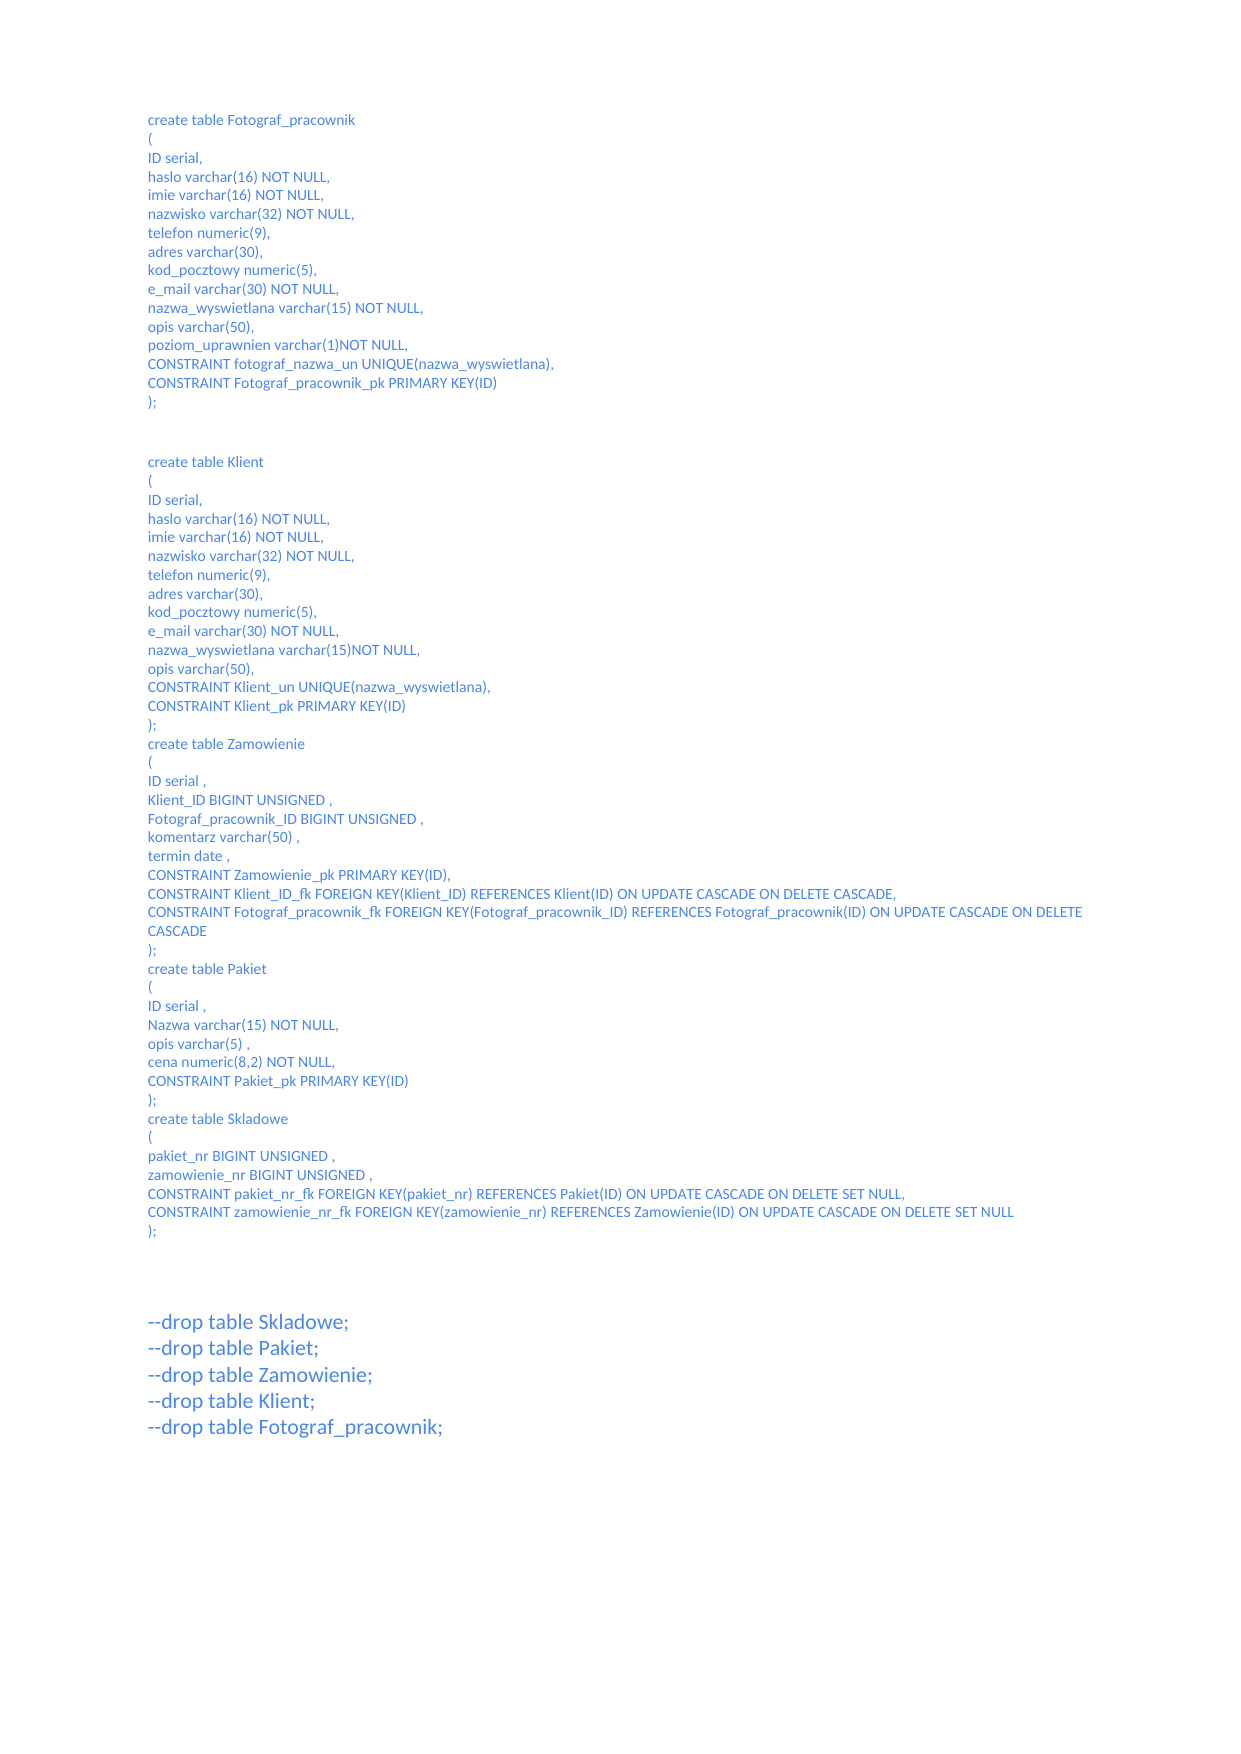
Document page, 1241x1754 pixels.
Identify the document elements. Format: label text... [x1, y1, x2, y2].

text create table Zamowienie [148, 737, 1093, 753]
text ); [148, 943, 1093, 959]
text nazwa_wyswietlana varchar(15)NOT NULL, [148, 643, 1093, 659]
text Klient_ID BIGINT UNSIGNED , [148, 793, 1093, 809]
text ID serial , [148, 775, 1093, 790]
text imie varchar(16) NOT NULL, [148, 189, 1093, 204]
text poziom_uprawnien varchar(1)NOT NULL, [148, 339, 1093, 354]
text CONSTRAINT Klient_pk PRIMARY KEY(ID) [148, 700, 1093, 715]
text ID serial , [148, 1000, 1093, 1015]
text imie varchar(16) NOT NULL, [148, 531, 1093, 547]
text kod_pocztowy numeric(5), [148, 264, 1093, 279]
text ID serial, [148, 151, 1093, 167]
text CONSTRAINT zamowienie_nr_fk FOREIGN KEY(zamowienie_nr) REFERENCES Zamowienie(ID) ON UPDATE CASCADE ON DELETE SET NULL [148, 1206, 1093, 1222]
text nazwisko varchar(32) NOT NULL, [148, 208, 1093, 223]
text zamowienie_nr BIGINT UNSIGNED , [148, 1168, 1093, 1184]
text adres varchar(30), [148, 245, 1093, 261]
text adres varchar(30), [148, 587, 1093, 603]
text CONSTRAINT Fotograf_pracownik_fk FOREIGN KEY(Fotograf_pracownik_ID) REFERENCES Fotograf_pracownik(ID) ON UPDATE CASCADE ON DELETE CASCADE [148, 906, 1093, 940]
text opis varchar(50), [148, 662, 1093, 678]
text komentarz varchar(50) , [148, 831, 1093, 847]
text --drop table Zamowienie; [148, 1366, 1093, 1387]
text Fotograf_pracownik_ID BIGINT UNSIGNED , [148, 812, 1093, 828]
text create table Klient [148, 456, 1093, 472]
text CONSTRAINT Klient_ID_fk FOREIGN KEY(Klient_ID) REFERENCES Klient(ID) ON UPDATE CASCADE ON DELETE CASCADE, [148, 887, 1093, 903]
text ( [148, 133, 1093, 148]
text CONSTRAINT Pakiet_pk PRIMARY KEY(ID) [148, 1075, 1093, 1090]
text ); [148, 395, 1093, 411]
text telefon numeric(9), [148, 568, 1093, 584]
text ( [148, 1131, 1093, 1147]
text CONSTRAINT Klient_un UNIQUE(nazwa_wyswietlana), [148, 681, 1093, 697]
text create table Skladowe [148, 1112, 1093, 1128]
text opis varchar(50), [148, 320, 1093, 336]
text ID serial, [148, 493, 1093, 509]
text Nazwa varchar(15) NOT NULL, [148, 1018, 1093, 1034]
text e_mail varchar(30) NOT NULL, [148, 625, 1093, 640]
text --drop table Skladowe; [148, 1313, 1093, 1335]
text --drop table Klient; [148, 1392, 1093, 1414]
text nazwa_wyswietlana varchar(15) NOT NULL, [148, 301, 1093, 317]
text create table Pakiet [148, 962, 1093, 978]
text telefon numeric(9), [148, 226, 1093, 242]
text --drop table Fotograf_pracownik; [148, 1418, 1093, 1440]
text e_mail varchar(30) NOT NULL, [148, 283, 1093, 298]
text CONSTRAINT Zamowienie_pk PRIMARY KEY(ID), [148, 868, 1093, 884]
text ); [148, 1225, 1093, 1240]
text opis varchar(5) , [148, 1037, 1093, 1053]
text nazwisko varchar(32) NOT NULL, [148, 550, 1093, 565]
text --drop table Pakiet; [148, 1339, 1093, 1361]
text haslo varchar(16) NOT NULL, [148, 170, 1093, 186]
text haslo varchar(16) NOT NULL, [148, 512, 1093, 528]
text termin date , [148, 850, 1093, 865]
text CONSTRAINT fotograf_nazwa_un UNIQUE(nazwa_wyswietlana), [148, 358, 1093, 373]
text CONSTRAINT pakiet_nr_fk FOREIGN KEY(pakiet_nr) REFERENCES Pakiet(ID) ON UPDATE CASCADE ON DELETE SET NULL, [148, 1187, 1093, 1203]
text pakiet_nr BIGINT UNSIGNED , [148, 1150, 1093, 1165]
text create table Fotograf_pracownik [148, 114, 1093, 129]
text ( [148, 756, 1093, 772]
text ); [148, 1093, 1093, 1109]
text ); [148, 718, 1093, 734]
text CONSTRAINT Fotograf_pracownik_pk PRIMARY KEY(ID) [148, 376, 1093, 392]
text ( [148, 475, 1093, 490]
text ( [148, 981, 1093, 997]
text cena numeric(8,2) NOT NULL, [148, 1056, 1093, 1072]
text kod_pocztowy numeric(5), [148, 606, 1093, 622]
